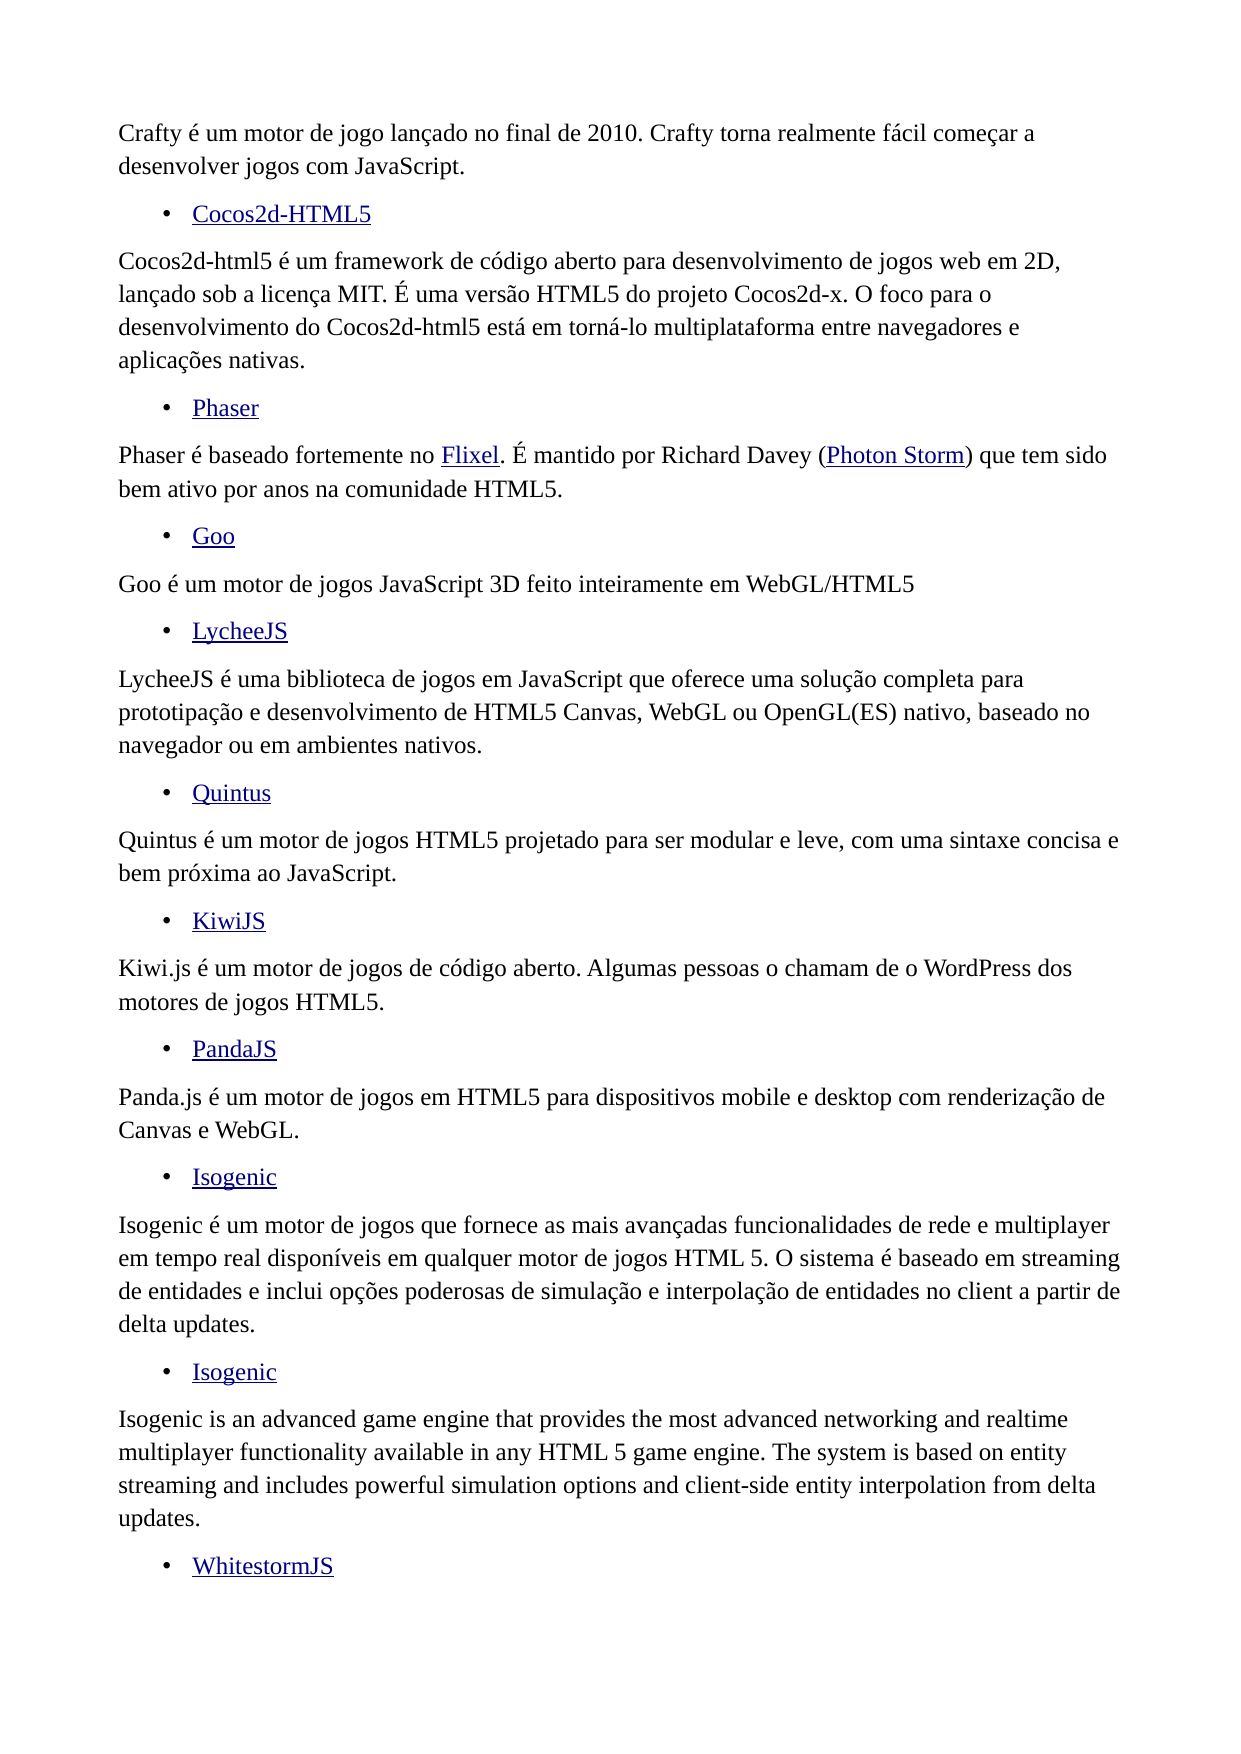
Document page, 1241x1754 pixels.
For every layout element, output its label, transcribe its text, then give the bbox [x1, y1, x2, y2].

text Crafty é um motor de jogo lançado no final de 2010. Crafty torna realmente fácil começar a desenvolver jogos com JavaScript. [118, 118, 1122, 180]
list PandaJS [162, 1034, 1122, 1063]
text Isogenic is an advanced game engine that provides the most advanced networking and realtime multiplayer functionality available in any HTML 5 game engine. The system is based on entity streaming and includes powerful simulation options and client-side entity interpolation from delta updates. [118, 1404, 1122, 1532]
text Quintus é um motor de jogos HTML5 projetado para ser modular e leve, com uma sintaxe concisa e bem próxima ao JavaScript. [118, 825, 1122, 887]
list Cocos2d-HTML5 [162, 199, 1122, 227]
list KiwiJS [162, 906, 1122, 935]
text Panda.js é um motor de jogos em HTML5 para dispositivos mobile e desktop com renderização de Canvas e WebGL. [118, 1082, 1122, 1143]
text LycheeJS é uma biblioteca de jogos em JavaScript que oferece uma solução completa para prototipação e desenvolvimento de HTML5 Canvas, WebGL ou OpenGL(ES) nativo, baseado no navegador ou em ambientes nativos. [118, 664, 1122, 759]
text Isogenic é um motor de jogos que fornece as mais avançadas funcionalidades de rede e multiplayer em tempo real disponíveis em qualquer motor de jogos HTML 5. O sistema é baseado em streaming de entidades e inclui opções poderosas de simulação e interpolação de entidades no client a partir de delta updates. [118, 1210, 1122, 1338]
text Cocos2d-html5 é um framework de código aberto para desenvolvimento de jogos web em 2D, lançado sob a licença MIT. É uma versão HTML5 do projeto Cocos2d-x. O foco para o desenvolvimento do Cocos2d-html5 está em torná-lo multiplataforma entre navegadores e aplicações nativas. [118, 246, 1122, 374]
list Isogenic [162, 1162, 1122, 1191]
list Quintus [162, 778, 1122, 806]
text Phaser é baseado fortemente no Flixel. É mantido por Richard Davey (Photon Storm) que tem sido bem ativo por anos na comunidade HTML5. [118, 441, 1122, 502]
text Kiwi.js é um motor de jogos de código aberto. Algumas pessoas o chamam de o WordPress dos motores de jogos HTML5. [118, 953, 1122, 1015]
list Isogenic [162, 1357, 1122, 1385]
text Goo é um motor de jogos JavaScript 3D feito inteiramente em WebGL/HTML5 [118, 569, 1122, 598]
list LycheeJS [162, 616, 1122, 645]
list Phaser [162, 393, 1122, 422]
list Goo [162, 521, 1122, 550]
list WhitestormJS [162, 1551, 1122, 1580]
